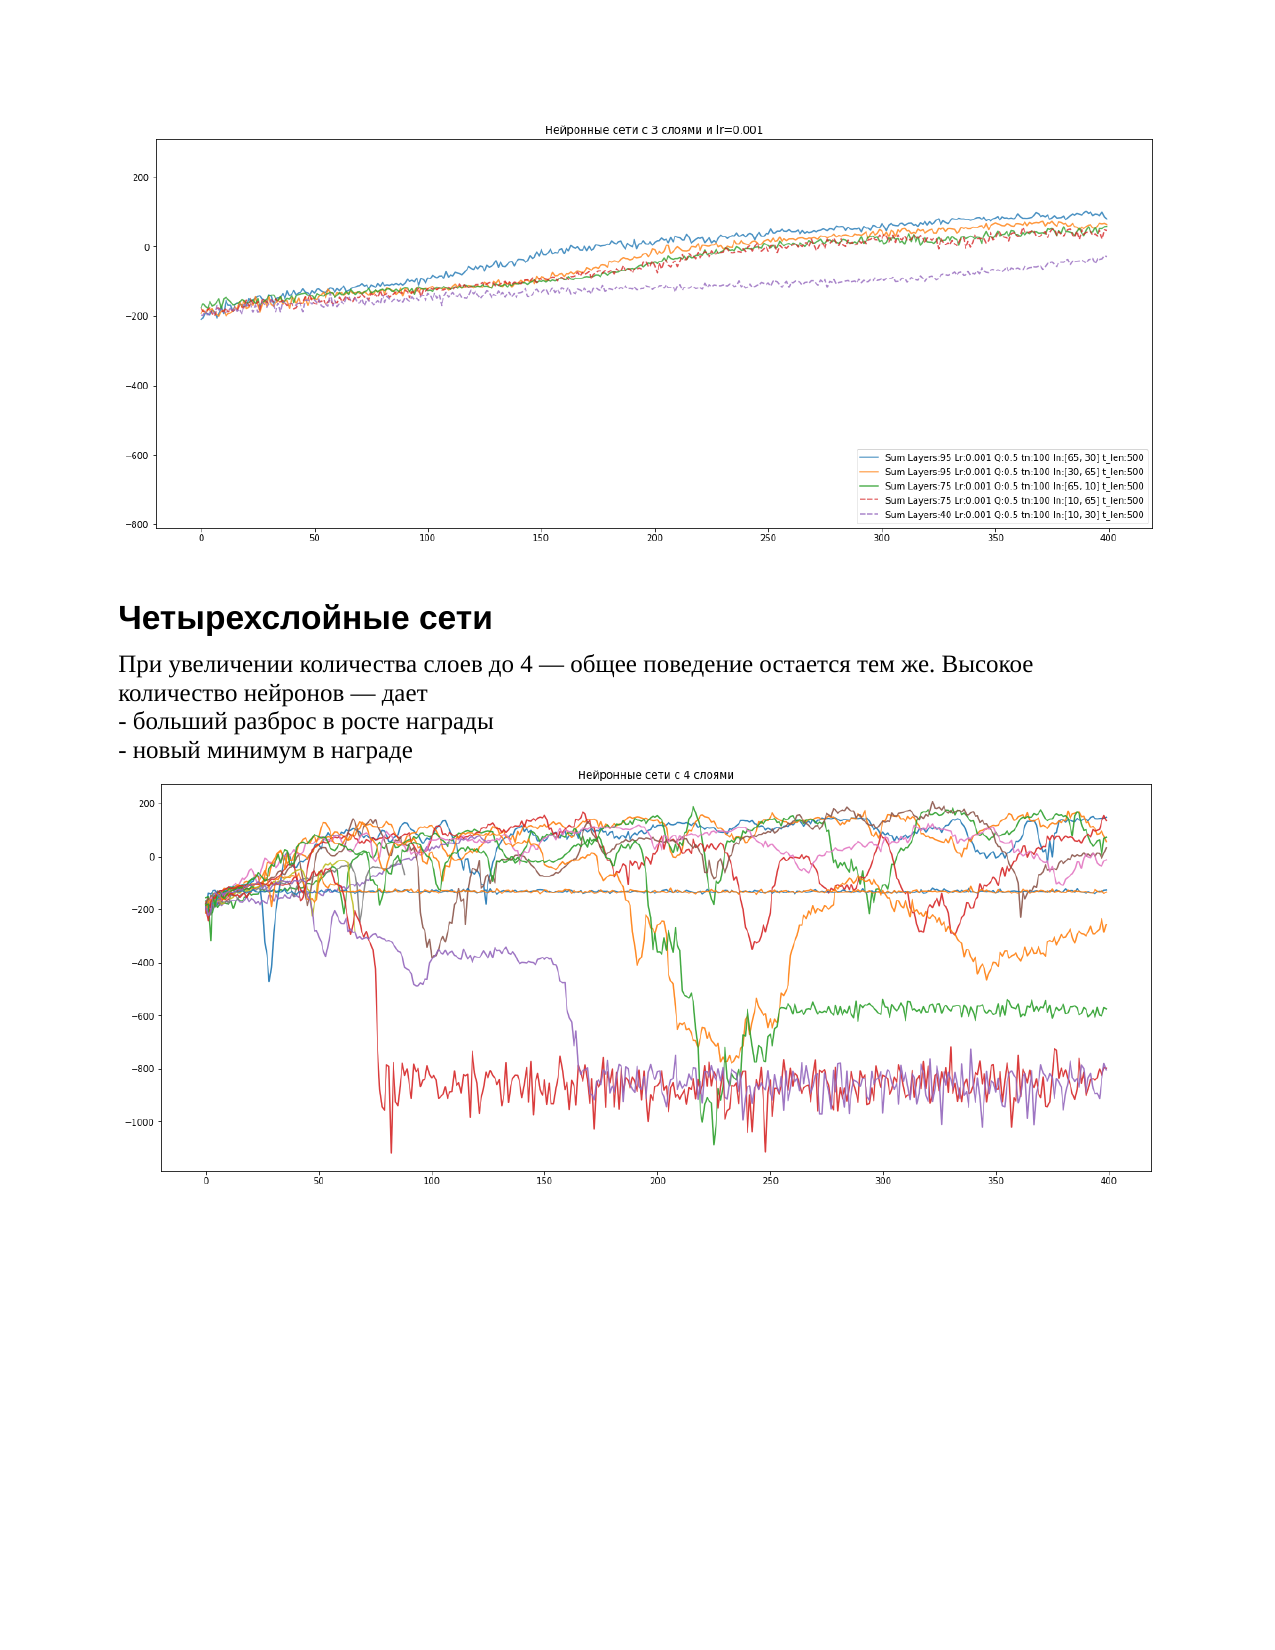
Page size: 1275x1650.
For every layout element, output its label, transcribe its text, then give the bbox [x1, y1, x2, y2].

text - больший разброс в росте награды [118, 706, 1157, 735]
text При увеличении количества слоев до 4 — общее поведение остается тем же. Высокое количество нейронов — дает [118, 649, 1157, 706]
picture [118, 763, 1157, 1192]
subtitle Четырехслойные сети [118, 598, 1157, 636]
picture [118, 118, 1157, 549]
text - новый минимум в награде [118, 735, 1157, 763]
